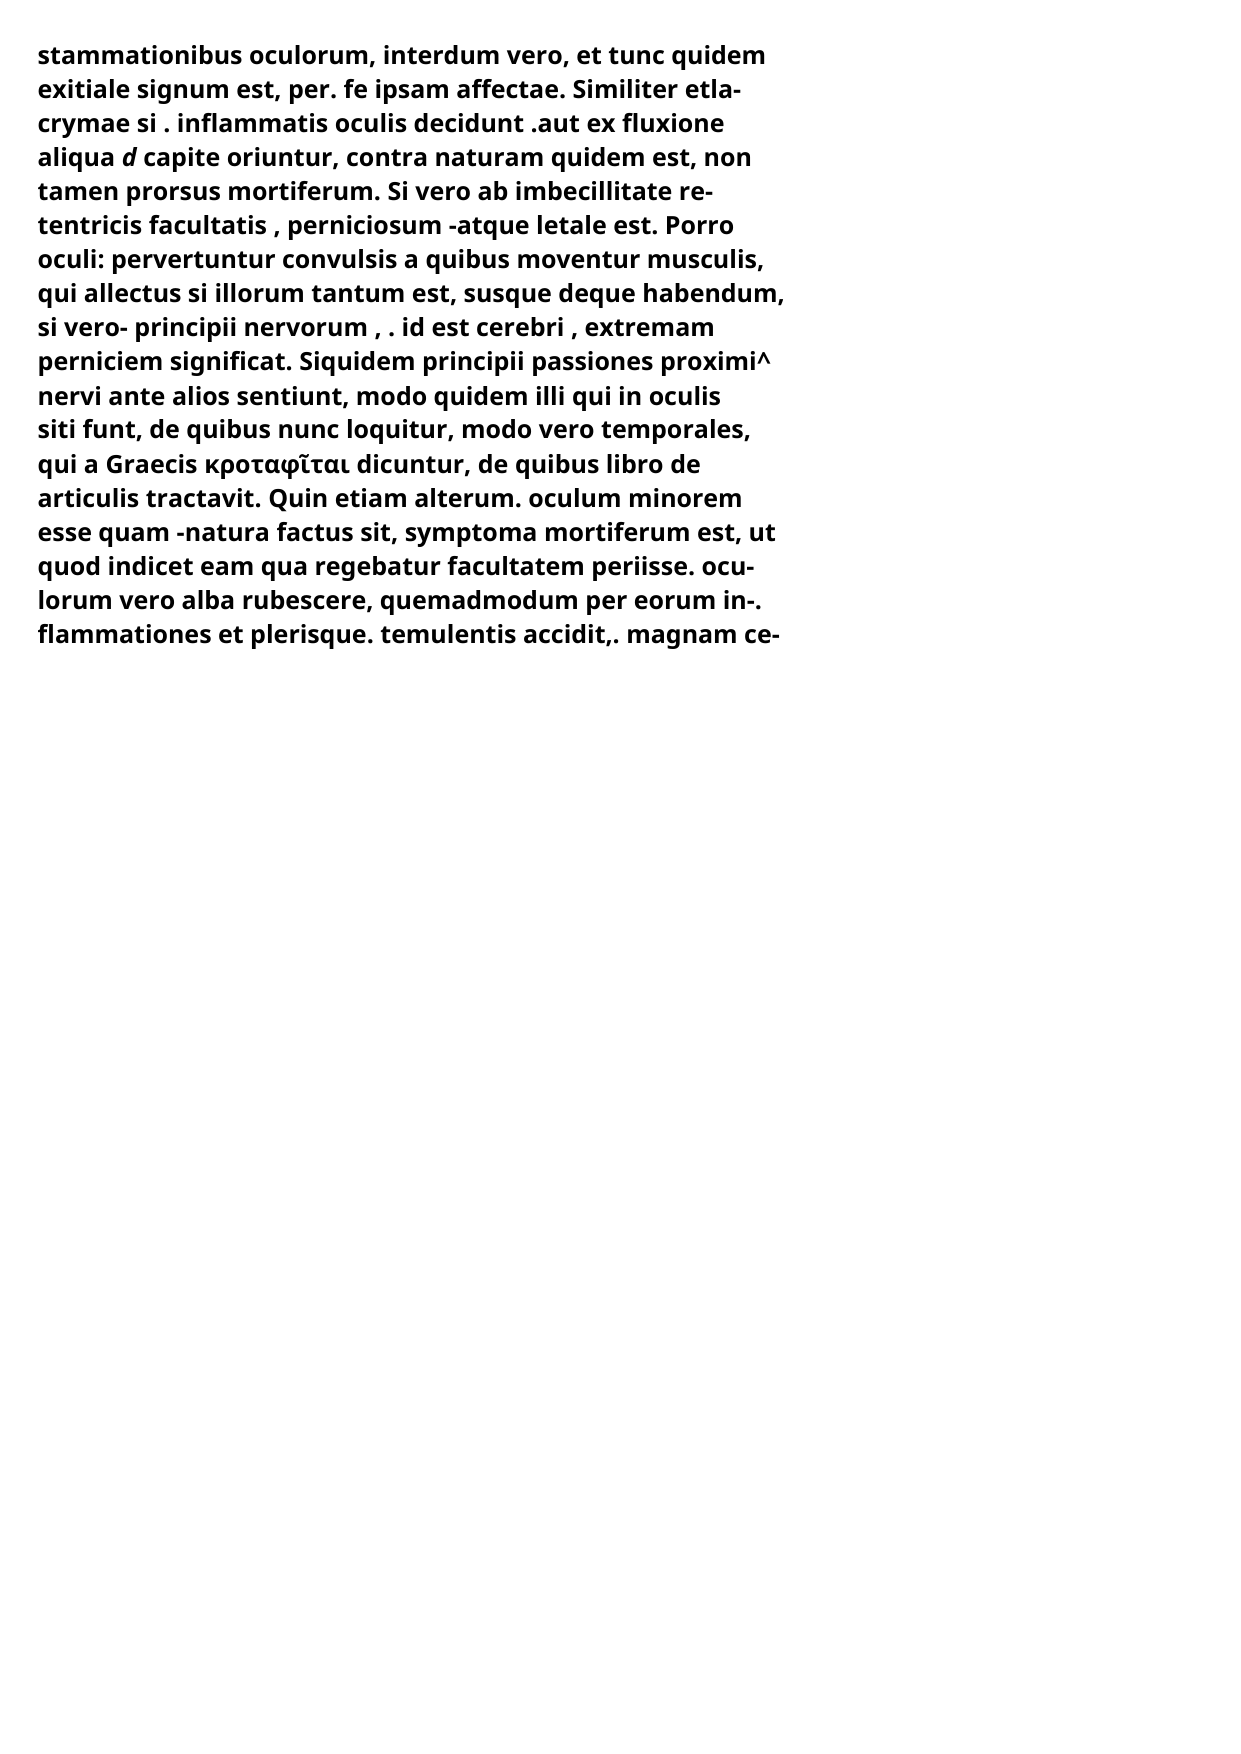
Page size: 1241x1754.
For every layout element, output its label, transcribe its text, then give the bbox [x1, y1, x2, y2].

text stammationibus oculorum, interdum vero, et tunc quidem exitiale signum est, per. fe ipsam affectae. Similiter etla- crymae si . inflammatis oculis decidunt .aut ex fluxione aliqua d capite oriuntur, contra naturam quidem est, non tamen prorsus mortiferum. Si vero ab imbecillitate re- tentricis facultatis , perniciosum -atque letale est. Porro oculi: pervertuntur convulsis a quibus moventur musculis, qui allectus si illorum tantum est, susque deque habendum, si vero- principii nervorum , . id est cerebri , extremam perniciem significat. Siquidem principii passiones proximi^ nervi ante alios sentiunt, modo quidem illi qui in oculis siti funt, de quibus nunc loquitur, modo vero temporales, qui a Graecis κροταφῖται dicuntur, de quibus libro de articulis tractavit. Quin etiam alterum. oculum minorem esse quam -natura factus sit, symptoma mortiferum est, ut quod indicet eam qua regebatur facultatem periisse. ocu- lorum vero alba rubescere, quemadmodum per eorum in-. flammationes et plerisque. temulentis accidit,. magnam ce- [37, 37, 1203, 651]
